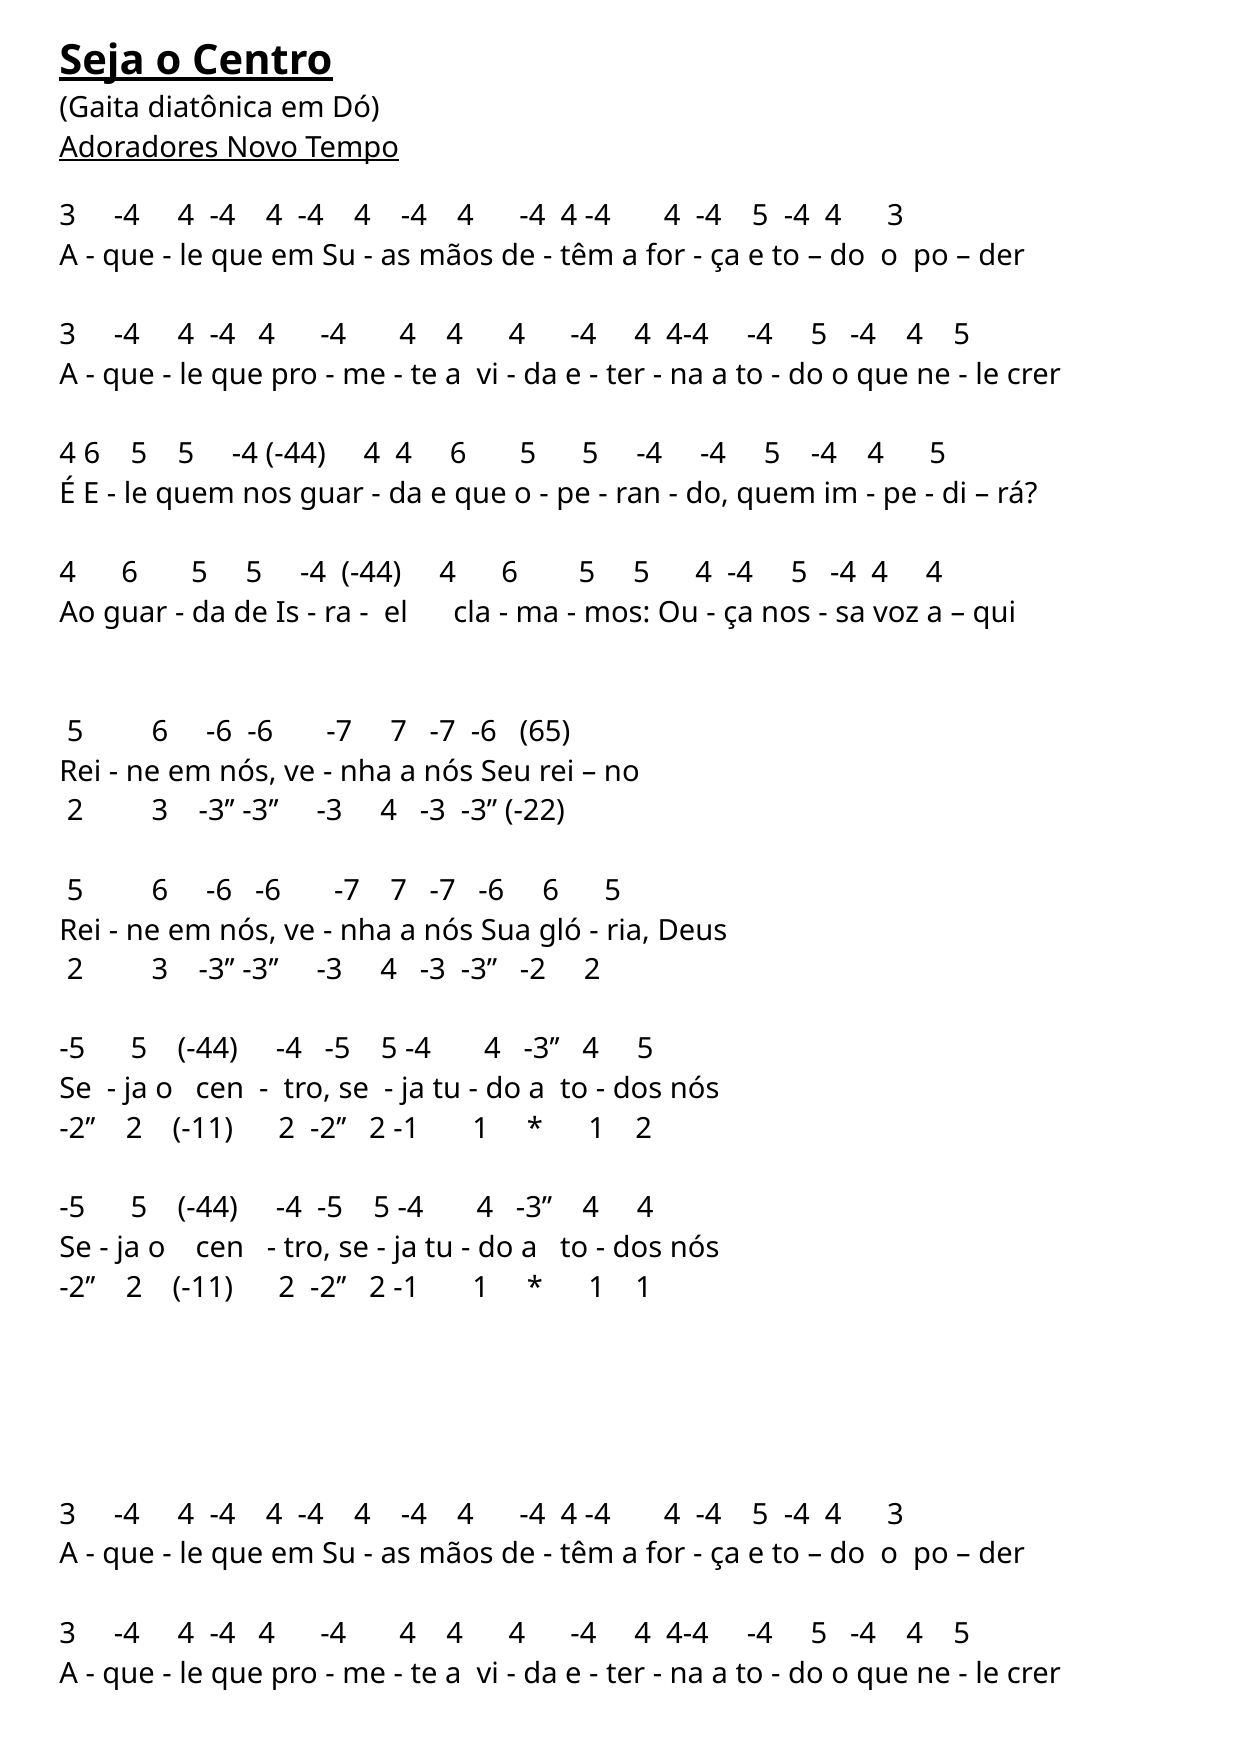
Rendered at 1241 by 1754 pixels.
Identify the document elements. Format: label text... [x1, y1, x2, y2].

text 4 6 5 5 -4 (-44) 4 6 5 5 4 -4 5 -4 4 4 Ao guar - da de Is - ra - el cla - ma - mos: Ou - ça nos - sa voz a – qui [59, 552, 1211, 631]
text 4 6 5 5 -4 (-44) 4 4 6 5 5 -4 -4 5 -4 4 5 É E - le quem nos guar - da e que o - pe - ran - do, quem im - pe - di – rá? [59, 432, 1211, 512]
text -2’’ 2 (-11) 2 -2’’ 2 -1 1 * 1 1 [59, 1266, 1211, 1306]
text -5 5 (-44) -4 -5 5 -4 4 -3’’ 4 5 Se - ja o cen - tro, se - ja tu - do a to - dos nós [59, 1028, 1211, 1107]
text 5 6 -6 -6 -7 7 -7 -6 (65) [59, 710, 1211, 750]
text A - que - le que em Su - as mãos de - têm a for - ça e to – do o po – der [59, 1533, 1211, 1572]
text -5 5 (-44) -4 -5 5 -4 4 -3’’ 4 4 Se - ja o cen - tro, se - ja tu - do a to - dos nós [59, 1187, 1211, 1266]
text -2’’ 2 (-11) 2 -2’’ 2 -1 1 * 1 2 [59, 1107, 1211, 1147]
text A - que - le que em Su - as mãos de - têm a for - ça e to – do o po – der [59, 234, 1211, 274]
text 3 -4 4 -4 4 -4 4 4 4 -4 4 4-4 -4 5 -4 4 5 A - que - le que pro - me - te a vi - da e - ter - na a to - do o que ne - le crer [59, 1612, 1211, 1692]
text 3 -4 4 -4 4 -4 4 -4 4 -4 4 -4 4 -4 5 -4 4 3 [59, 1493, 1211, 1533]
text 2 3 -3’’ -3’’ -3 4 -3 -3’’ -2 2 [59, 948, 1211, 988]
text 5 6 -6 -6 -7 7 -7 -6 6 5 Rei - ne em nós, ve - nha a nós Sua gló - ria, Deus [59, 869, 1211, 948]
text Adoradores Novo Tempo [59, 126, 1211, 166]
text 2 3 -3’’ -3’’ -3 4 -3 -3’’ (-22) [59, 790, 1211, 829]
text Seja o Centro [59, 29, 1211, 86]
text Rei - ne em nós, ve - nha a nós Seu rei – no [59, 750, 1211, 790]
text (Gaita diatônica em Dó) [59, 86, 1211, 126]
text 3 -4 4 -4 4 -4 4 4 4 -4 4 4-4 -4 5 -4 4 5 A - que - le que pro - me - te a vi - da e - ter - na a to - do o que ne - le crer [59, 313, 1211, 393]
text 3 -4 4 -4 4 -4 4 -4 4 -4 4 -4 4 -4 5 -4 4 3 [59, 194, 1211, 234]
